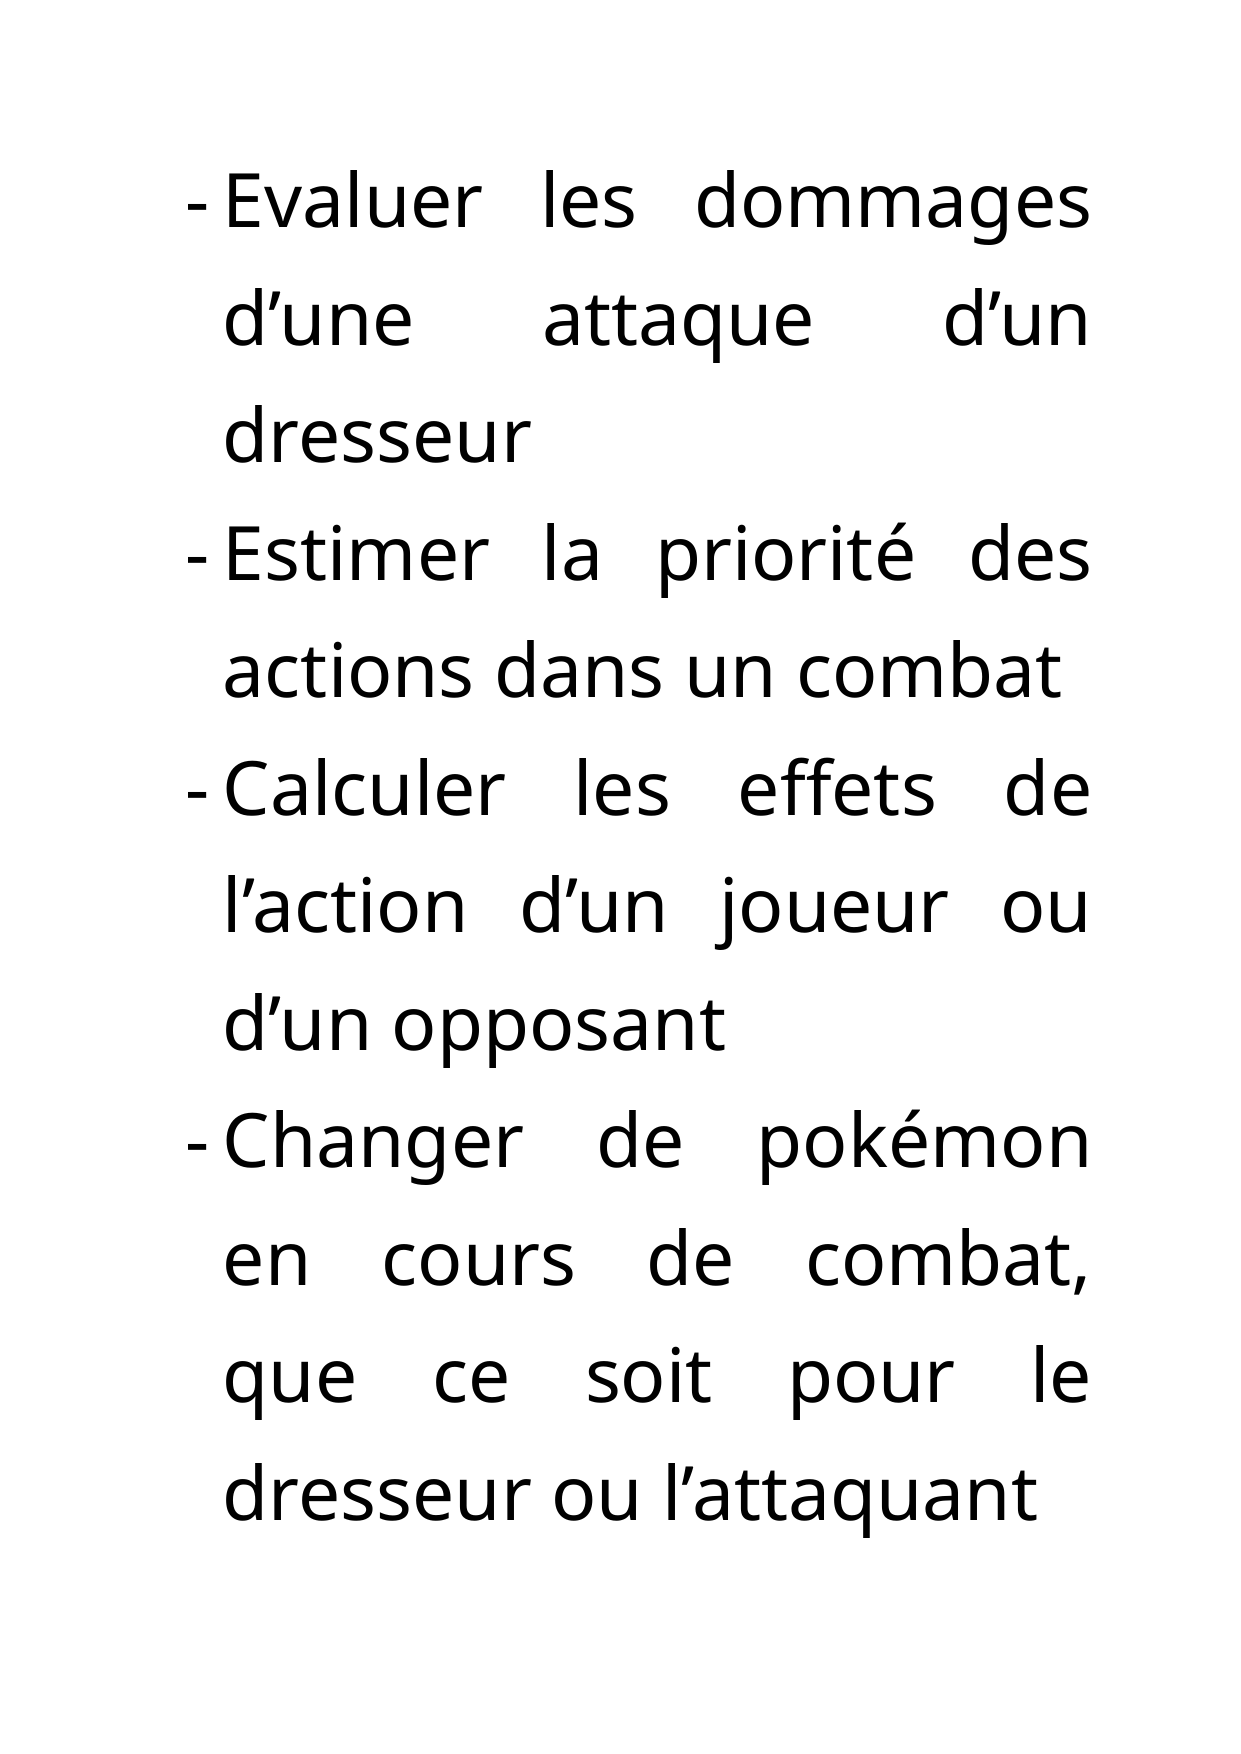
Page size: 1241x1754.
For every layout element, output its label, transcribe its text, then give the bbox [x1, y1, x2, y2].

list Calculer les effets de l’action d’un joueur ou d’un opposant [185, 735, 1093, 1072]
list Evaluer les dommages d’une attaque d’un dresseur [185, 148, 1093, 485]
list Changer de pokémon en cours de combat, que ce soit pour le dresseur ou l’attaquant [185, 1088, 1093, 1542]
list Estimer la priorité des actions dans un combat [185, 500, 1093, 720]
